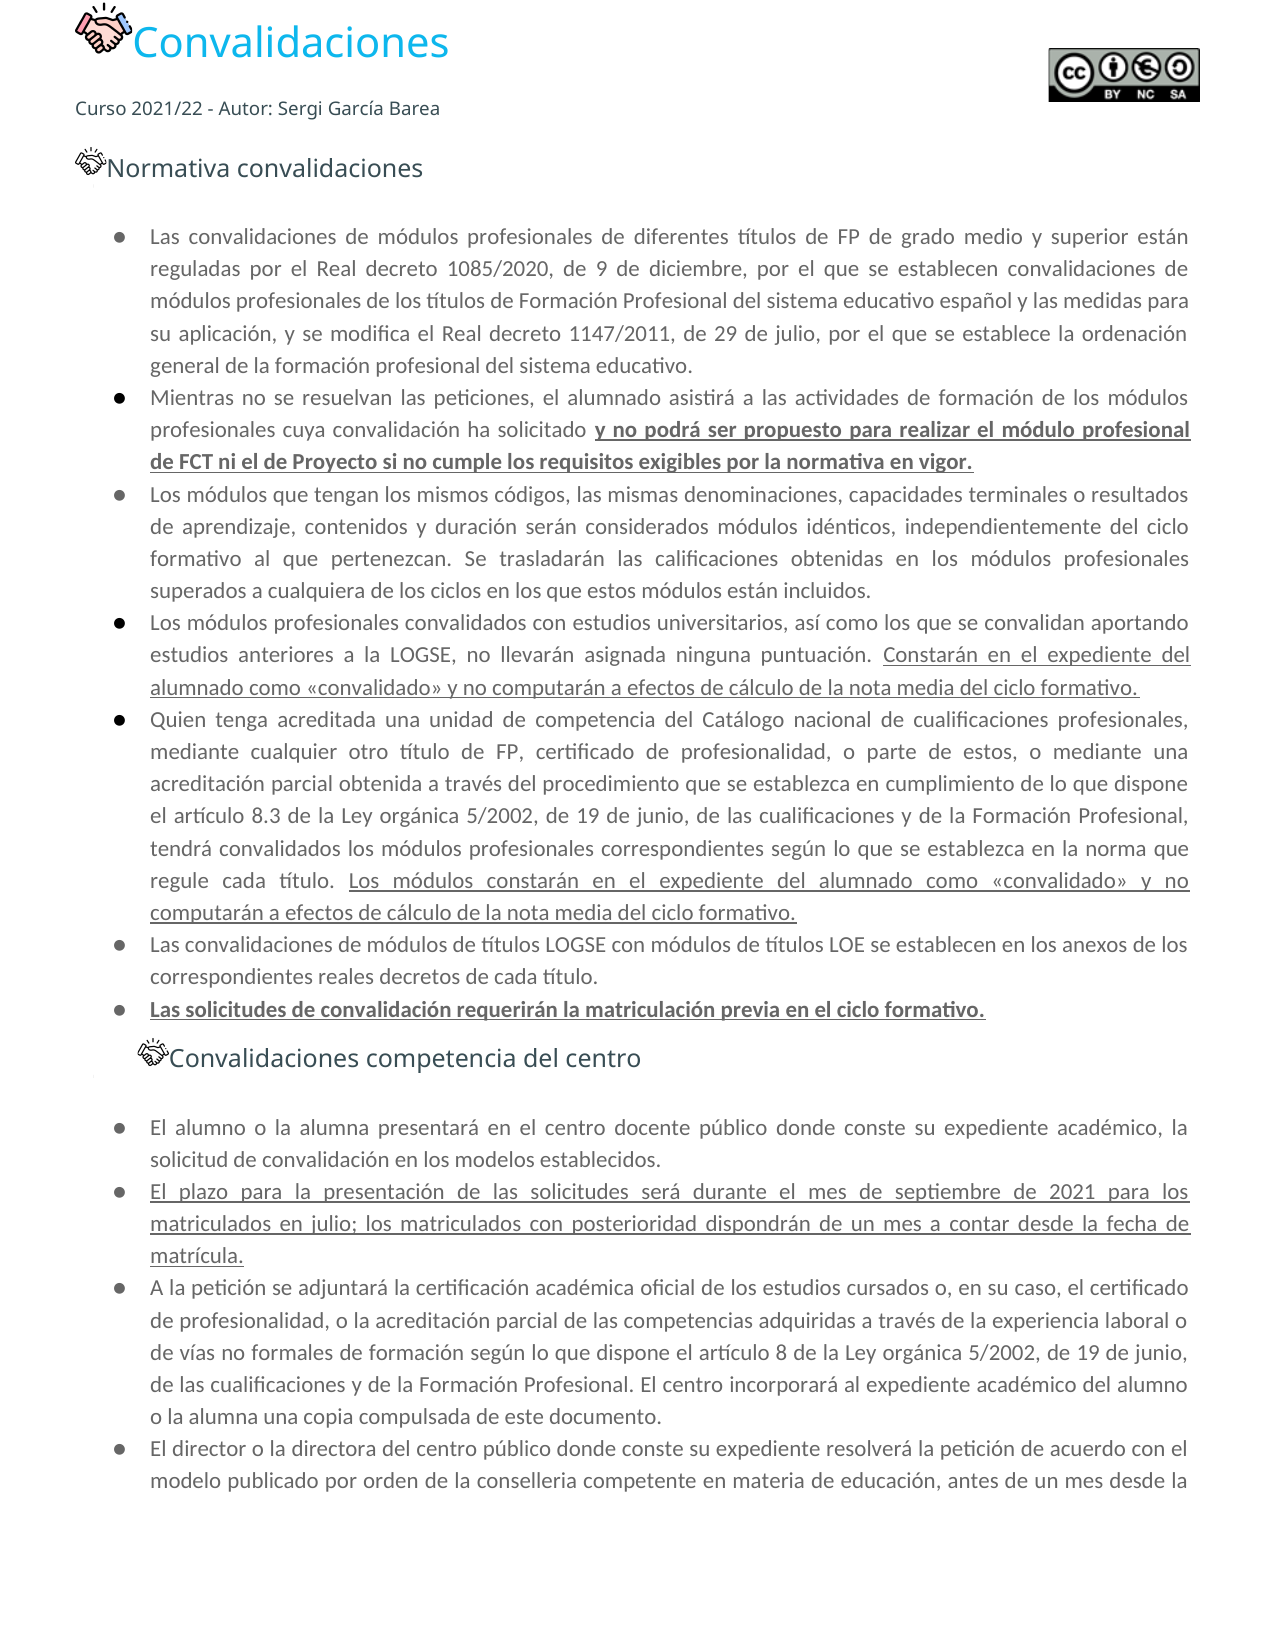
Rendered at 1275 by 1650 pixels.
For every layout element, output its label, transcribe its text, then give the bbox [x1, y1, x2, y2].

list Los módulos profesionales convalidados con estudios universitarios, así como los que se convalidan aportando estudios anteriores a la LOGSE, no llevarán asignada ninguna puntuación. Constarán en el expediente del alumnado como «convalidado» y no computarán a efectos de cálculo de la nota media del ciclo formativo. [112, 608, 1191, 701]
picture [1048, 48, 1200, 102]
text Convalidaciones competencia del centro [137, 1036, 1117, 1075]
list El plazo para la presentación de las solicitudes será durante el mes de septiembre de 2021 para los matriculados en julio; los matriculados con posterioridad dispondrán de un mes a contar desde la fecha de matrícula. [112, 1177, 1191, 1269]
text Normativa convalidaciones [75, 146, 1117, 184]
list El alumno o la alumna presentará en el centro docente público donde conste su expediente académico, la solicitud de convalidación en los modelos establecidos. [112, 1113, 1191, 1173]
list Mientras no se resuelvan las peticiones, el alumnado asistirá a las actividades de formación de los módulos profesionales cuya convalidación ha solicitado y no podrá ser propuesto para realizar el módulo profesional de FCT ni el de Proyecto si no cumple los requisitos exigibles por la normativa en vigor. [112, 383, 1191, 476]
list Las convalidaciones de módulos profesionales de diferentes títulos de FP de grado medio y superior están reguladas por el Real decreto 1085/2020, de 9 de diciembre, por el que se establecen convalidaciones de módulos profesionales de los títulos de Formación Profesional del sistema educativo español y las medidas para su aplicación, y se modifica el Real decreto 1147/2011, de 29 de julio, por el que se establece la ordenación general de la formación profesional del sistema educativo. [112, 222, 1191, 379]
picture [137, 1036, 169, 1068]
picture [75, 145, 107, 177]
list Las solicitudes de convalidación requerirán la matriculación previa en el ciclo formativo. [112, 995, 1191, 1023]
list Las convalidaciones de módulos de títulos LOGSE con módulos de títulos LOE se establecen en los anexos de los correspondientes reales decretos de cada título. [112, 930, 1191, 991]
list El director o la directora del centro público donde conste su expediente resolverá la petición de acuerdo con el modelo publicado por orden de la conselleria competente en materia de educación, antes de un mes desde la [112, 1434, 1191, 1495]
picture [75, 0, 133, 57]
list A la petición se adjuntará la certificación académica oficial de los estudios cursados o, en su caso, el certificado de profesionalidad, o la acreditación parcial de las competencias adquiridas a través de la experiencia laboral o de vías no formales de formación según lo que dispone el artículo 8 de la Ley orgánica 5/2002, de 19 de junio, de las cualificaciones y de la Formación Profesional. El centro incorporará al expediente académico del alumno o la alumna una copia compulsada de este documento. [112, 1273, 1191, 1430]
list Los módulos que tengan los mismos códigos, las mismas denominaciones, capacidades terminales o resultados de aprendizaje, contenidos y duración serán considerados módulos idénticos, independientemente del ciclo formativo al que pertenezcan. Se trasladarán las calificaciones obtenidas en los módulos profesionales superados a cualquiera de los ciclos en los que estos módulos están incluidos. [112, 480, 1191, 604]
list Quien tenga acreditada una unidad de competencia del Catálogo nacional de cualificaciones profesionales, mediante cualquier otro título de FP, certificado de profesionalidad, o parte de estos, o mediante una acreditación parcial obtenida a través del procedimiento que se establezca en cumplimiento de lo que dispone el artículo 8.3 de la Ley orgánica 5/2002, de 19 de junio, de las cualificaciones y de la Formación Profesional, tendrá convalidados los módulos profesionales correspondientes según lo que se establezca en la norma que regule cada título. Los módulos constarán en el expediente del alumnado como «convalidado» y no computarán a efectos de cálculo de la nota media del ciclo formativo. [112, 705, 1191, 926]
